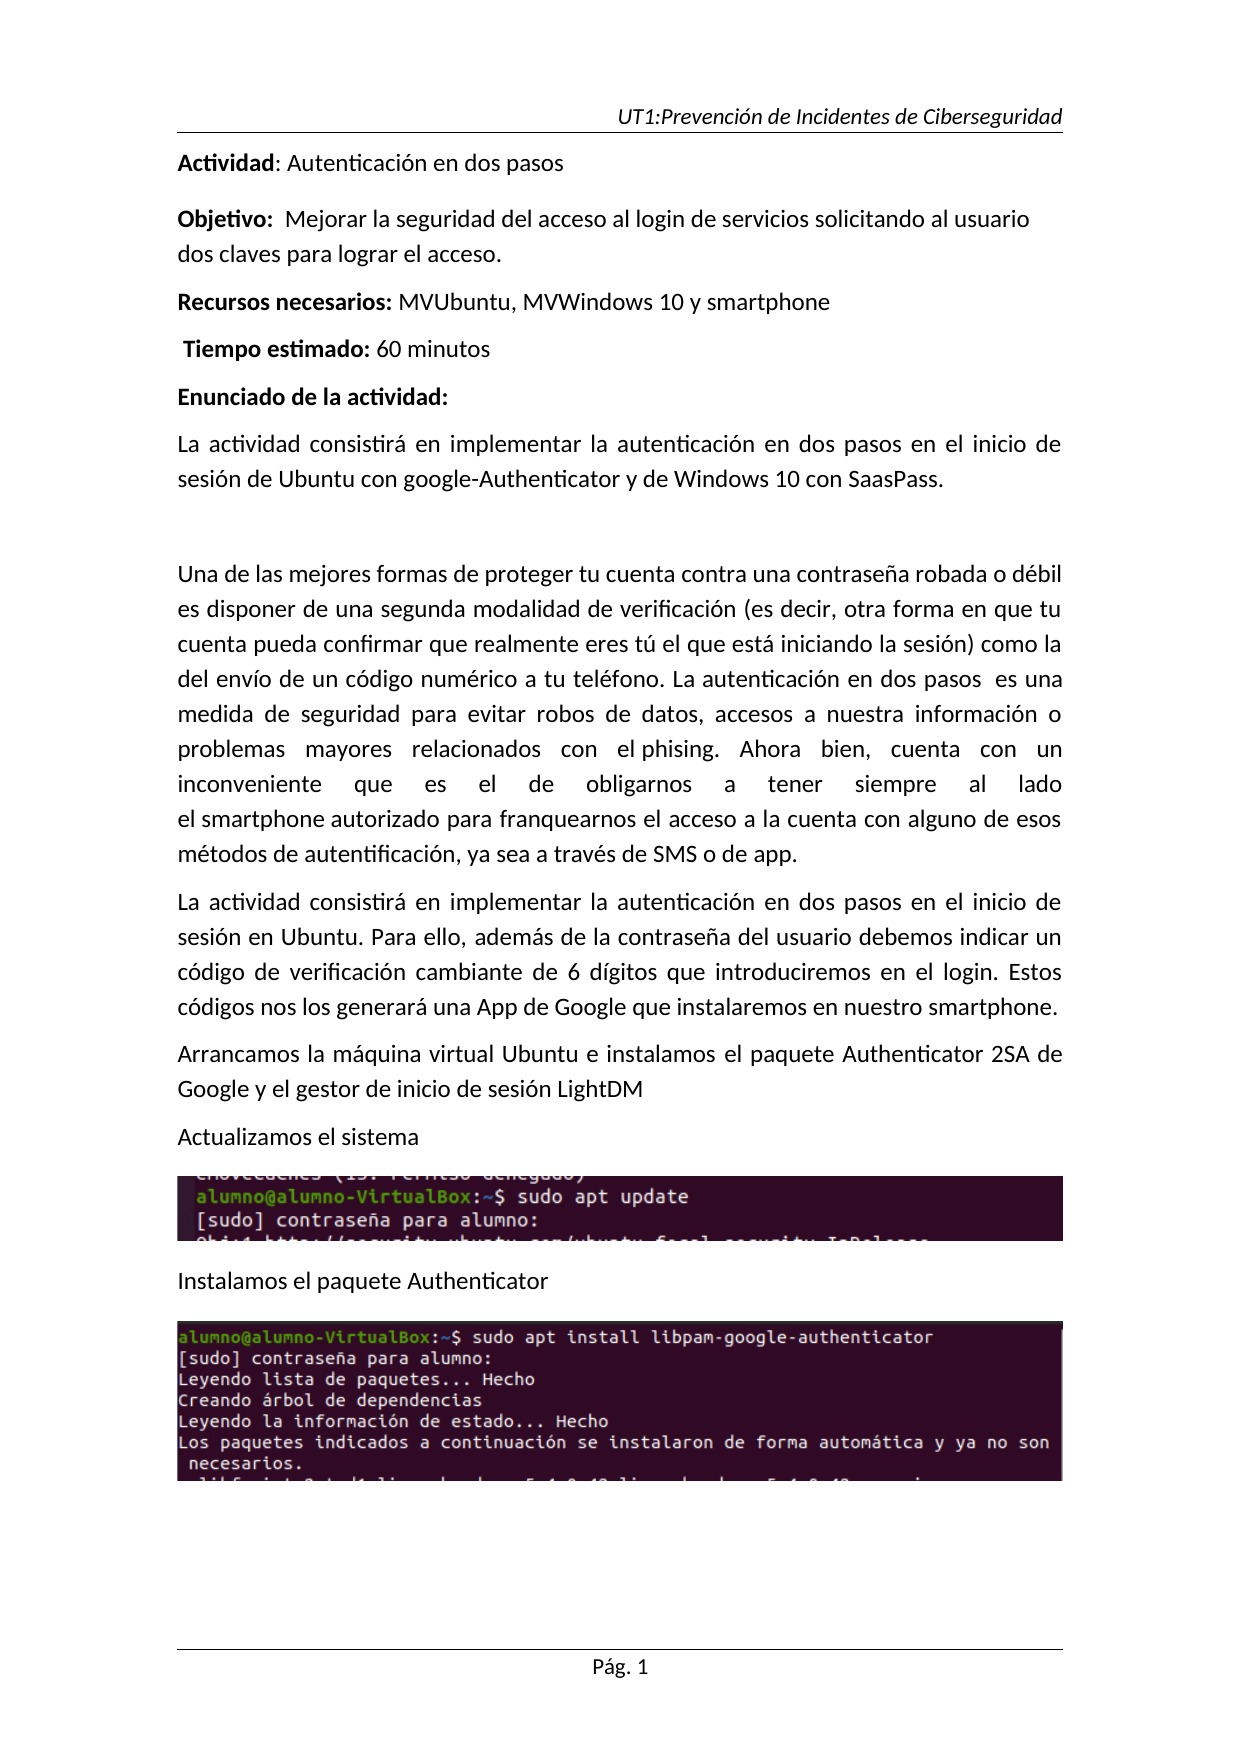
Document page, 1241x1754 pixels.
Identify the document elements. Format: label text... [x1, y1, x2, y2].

text Arrancamos la máquina virtual Ubuntu e instalamos el paquete Authenticator 2SA de Google y el gestor de inicio de sesión LightDM [177, 1038, 1063, 1104]
text Enunciado de la actividad: [177, 381, 1063, 411]
text La actividad consistirá en implementar la autenticación en dos pasos en el inicio de sesión de Ubuntu con google-Authenticator y de Windows 10 con SaasPass. [177, 428, 1063, 494]
picture [177, 1176, 1063, 1241]
text Instalamos el paquete Authenticator [177, 1265, 1063, 1296]
text Una de las mejores formas de proteger tu cuenta contra una contraseña robada o débil es disponer de una segunda modalidad de verificación (es decir, otra forma en que tu cuenta pueda confirmar que realmente eres tú el que está iniciando la sesión) como la del envío de un código numérico a tu teléfono. La autenticación en dos pasos es una medida de seguridad para evitar robos de datos, accesos a nuestra información o problemas mayores relacionados con el phising. Ahora bien, cuenta con un inconveniente que es el de obligarnos a tener siempre al lado el smartphone autorizado para franquearnos el acceso a la cuenta con alguno de esos métodos de autentificación, ya sea a través de SMS o de app. [177, 558, 1063, 869]
text Actualizamos el sistema [177, 1121, 1063, 1151]
text Objetivo: Mejorar la seguridad del acceso al login de servicios solicitando al usuario dos claves para lograr el acceso. [177, 203, 1063, 269]
text La actividad consistirá en implementar la autenticación en dos pasos en el inicio de sesión en Ubuntu. Para ello, además de la contraseña del usuario debemos indicar un código de verificación cambiante de 6 dígitos que introduciremos en el login. Estos códigos nos los generará una App de Google que instalaremos en nuestro smartphone. [177, 886, 1063, 1021]
text Recursos necesarios: MVUbuntu, MVWindows 10 y smartphone [177, 286, 1063, 316]
text Tiempo estimado: 60 minutos [177, 333, 1063, 364]
text Actividad: Autenticación en dos pasos [177, 148, 1063, 178]
picture [177, 1321, 1063, 1481]
